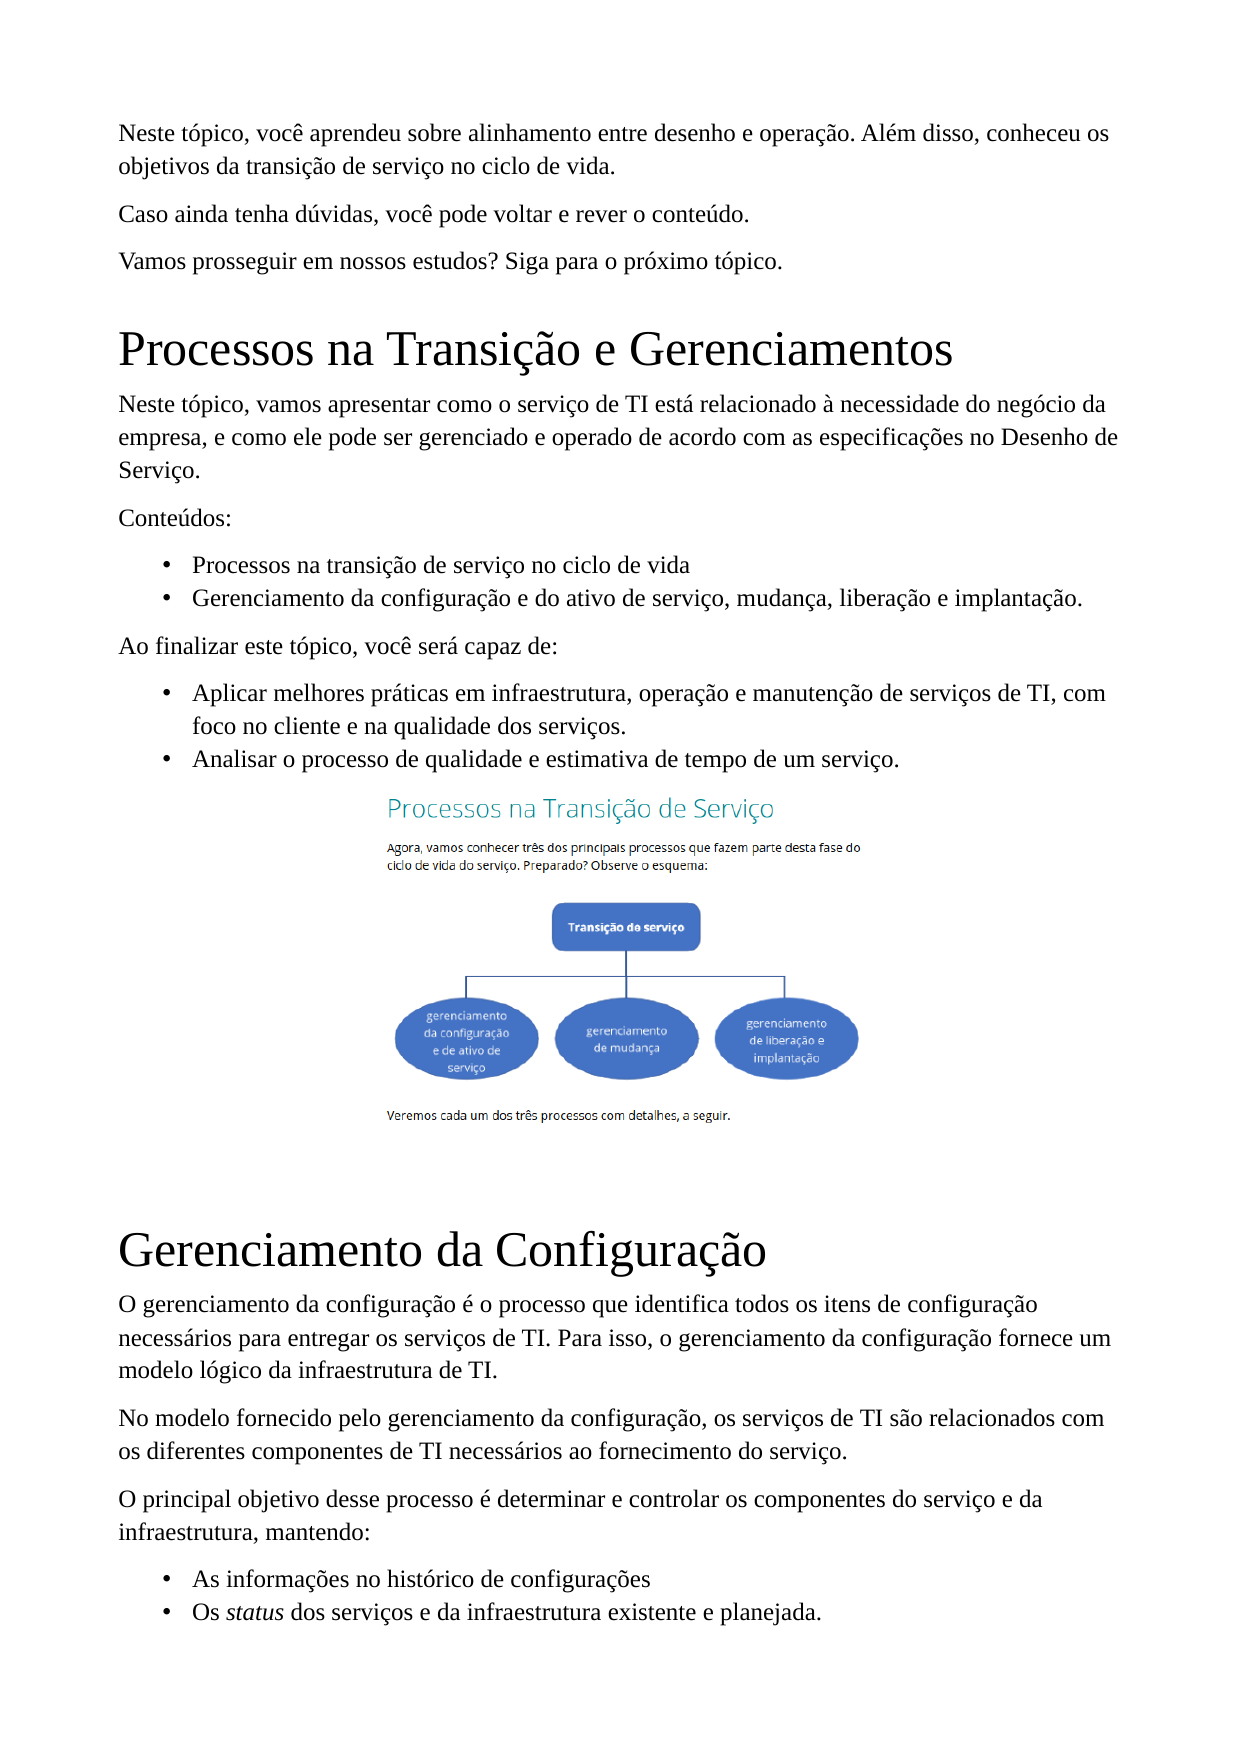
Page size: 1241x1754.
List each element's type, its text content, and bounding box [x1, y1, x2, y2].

text Ao finalizar este tópico, você será capaz de: [118, 631, 1122, 659]
list Aplicar melhores práticas em infraestrutura, operação e manutenção de serviços de TI, com foco no cliente e na qualidade dos serviços. [162, 678, 1122, 740]
picture [363, 792, 877, 1136]
text Neste tópico, vamos apresentar como o serviço de TI está relacionado à necessidade do negócio da empresa, e como ele pode ser gerenciado e operado de acordo com as especificações no Desenho de Serviço. [118, 389, 1122, 484]
subtitle Gerenciamento da Configuração [118, 1219, 1122, 1277]
list Gerenciamento da configuração e do ativo de serviço, mudança, liberação e implantação. [162, 583, 1122, 612]
text Neste tópico, você aprendeu sobre alinhamento entre desenho e operação. Além disso, conheceu os objetivos da transição de serviço no ciclo de vida. [118, 118, 1122, 180]
text No modelo fornecido pelo gerenciamento da configuração, os serviços de TI são relacionados com os diferentes componentes de TI necessários ao fornecimento do serviço. [118, 1403, 1122, 1465]
text Vamos prosseguir em nossos estudos? Siga para o próximo tópico. [118, 246, 1122, 275]
list Analisar o processo de qualidade e estimativa de tempo de um serviço. [162, 744, 1122, 773]
list As informações no histórico de configurações [162, 1564, 1122, 1593]
text Caso ainda tenha dúvidas, você pode voltar e rever o conteúdo. [118, 199, 1122, 227]
text O principal objetivo desse processo é determinar e controlar os componentes do serviço e da infraestrutura, mantendo: [118, 1484, 1122, 1546]
text O gerenciamento da configuração é o processo que identifica todos os itens de configuração necessários para entregar os serviços de TI. Para isso, o gerenciamento da configuração fornece um modelo lógico da infraestrutura de TI. [118, 1289, 1122, 1384]
list Processos na transição de serviço no ciclo de vida [162, 550, 1122, 579]
text Conteúdos: [118, 503, 1122, 531]
list Os status dos serviços e da infraestrutura existente e planejada. [162, 1597, 1122, 1626]
subtitle Processos na Transição e Gerenciamentos [118, 319, 1122, 376]
